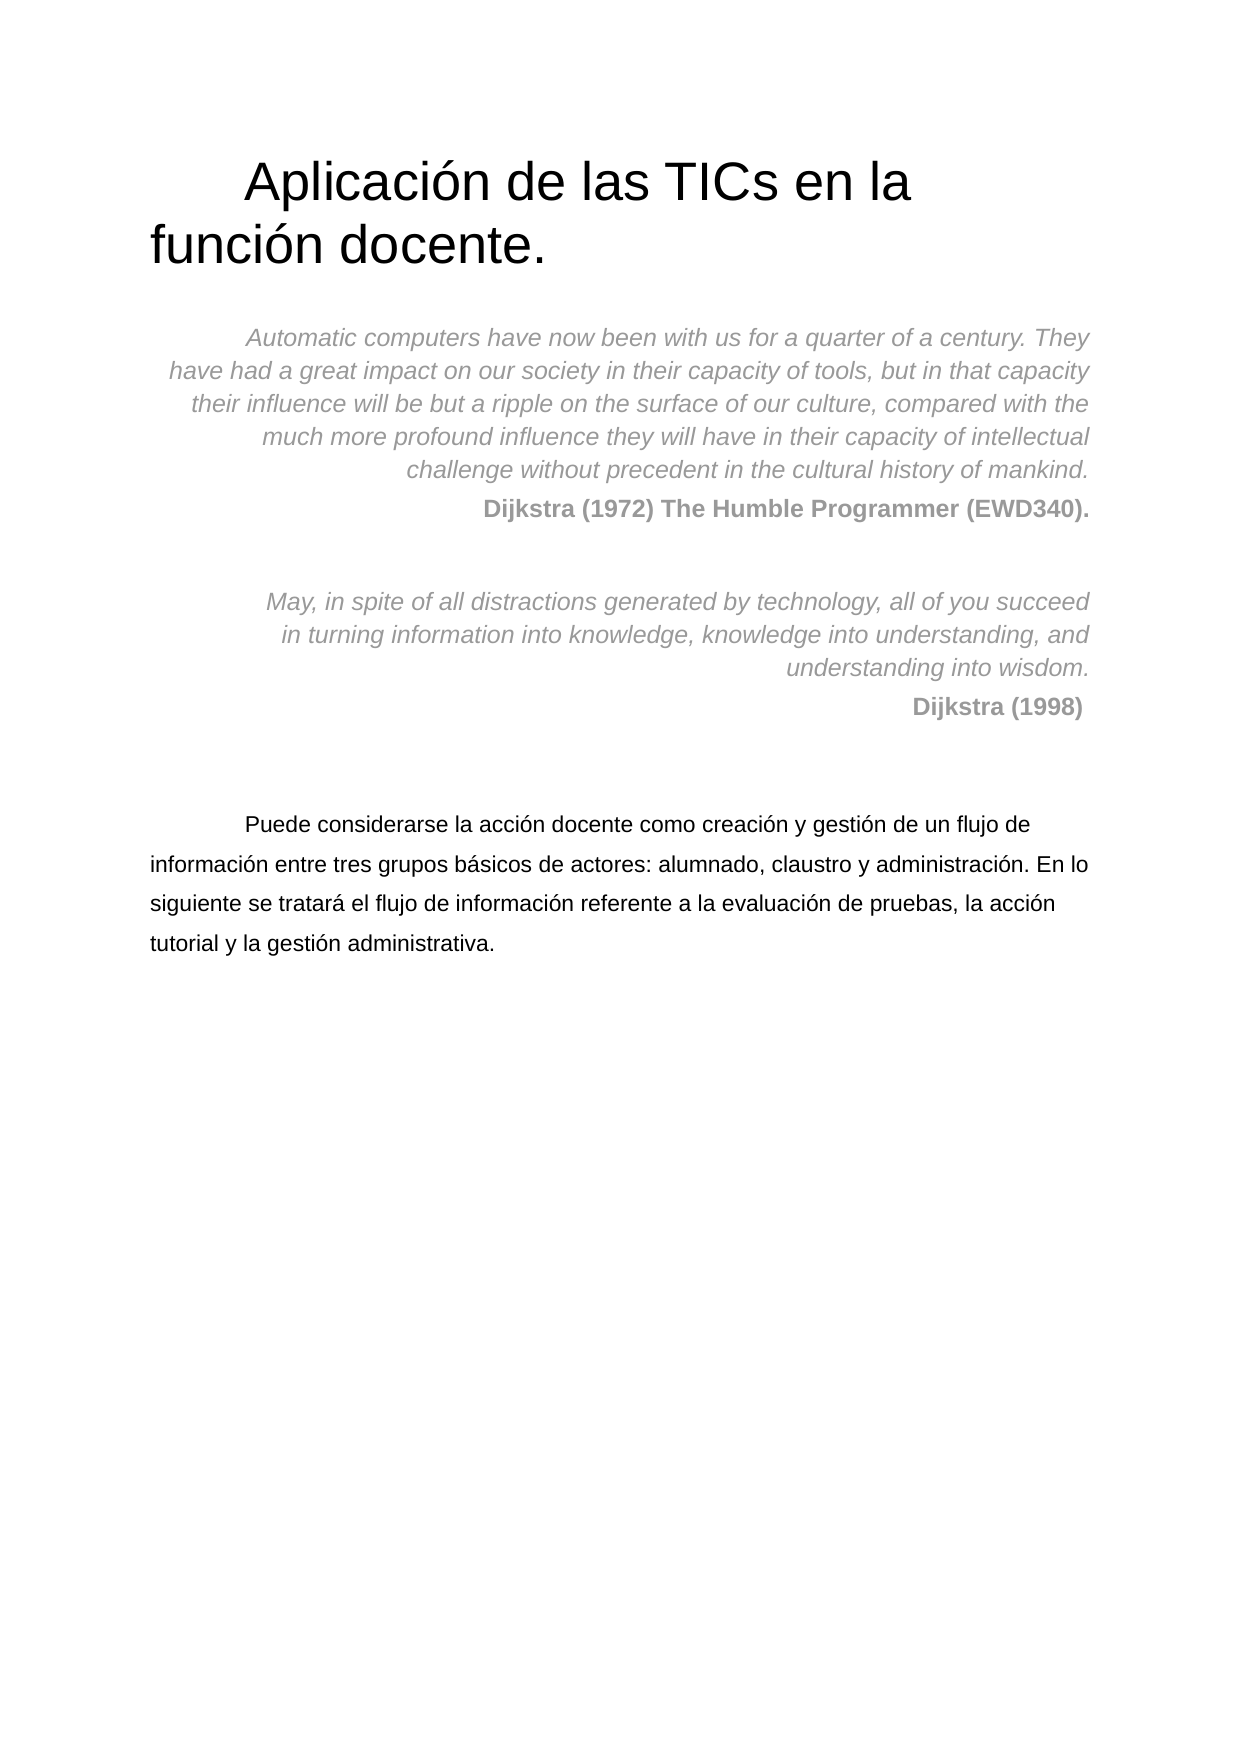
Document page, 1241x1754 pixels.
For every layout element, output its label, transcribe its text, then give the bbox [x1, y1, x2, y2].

text Puede considerarse la acción docente como creación y gestión de un flujo de información entre tres grupos básicos de actores: alumnado, claustro y administración. En lo siguiente se tratará el flujo de información referente a la evaluación de pruebas, la acción tutorial y la gestión administrativa. [150, 811, 1090, 956]
text May, in spite of all distractions generated by technology, all of you succeed in turning information into knowledge, knowledge into understanding, and understanding into wisdom. [150, 587, 1090, 681]
text Dijkstra (1972) The Humble Programmer (EWD340). [150, 494, 1090, 523]
text Dijkstra (1998) [150, 692, 1090, 720]
text Automatic computers have now been with us for a quarter of a century. They have had a great impact on our society in their capacity of tools, but in that capacity their influence will be but a ripple on the surface of our culture, compared with the much more profound influence they will have in their capacity of intellectual challenge without precedent in the cultural history of mankind. [150, 323, 1090, 484]
title Aplicación de las TICs en la función docente. [150, 150, 1090, 274]
